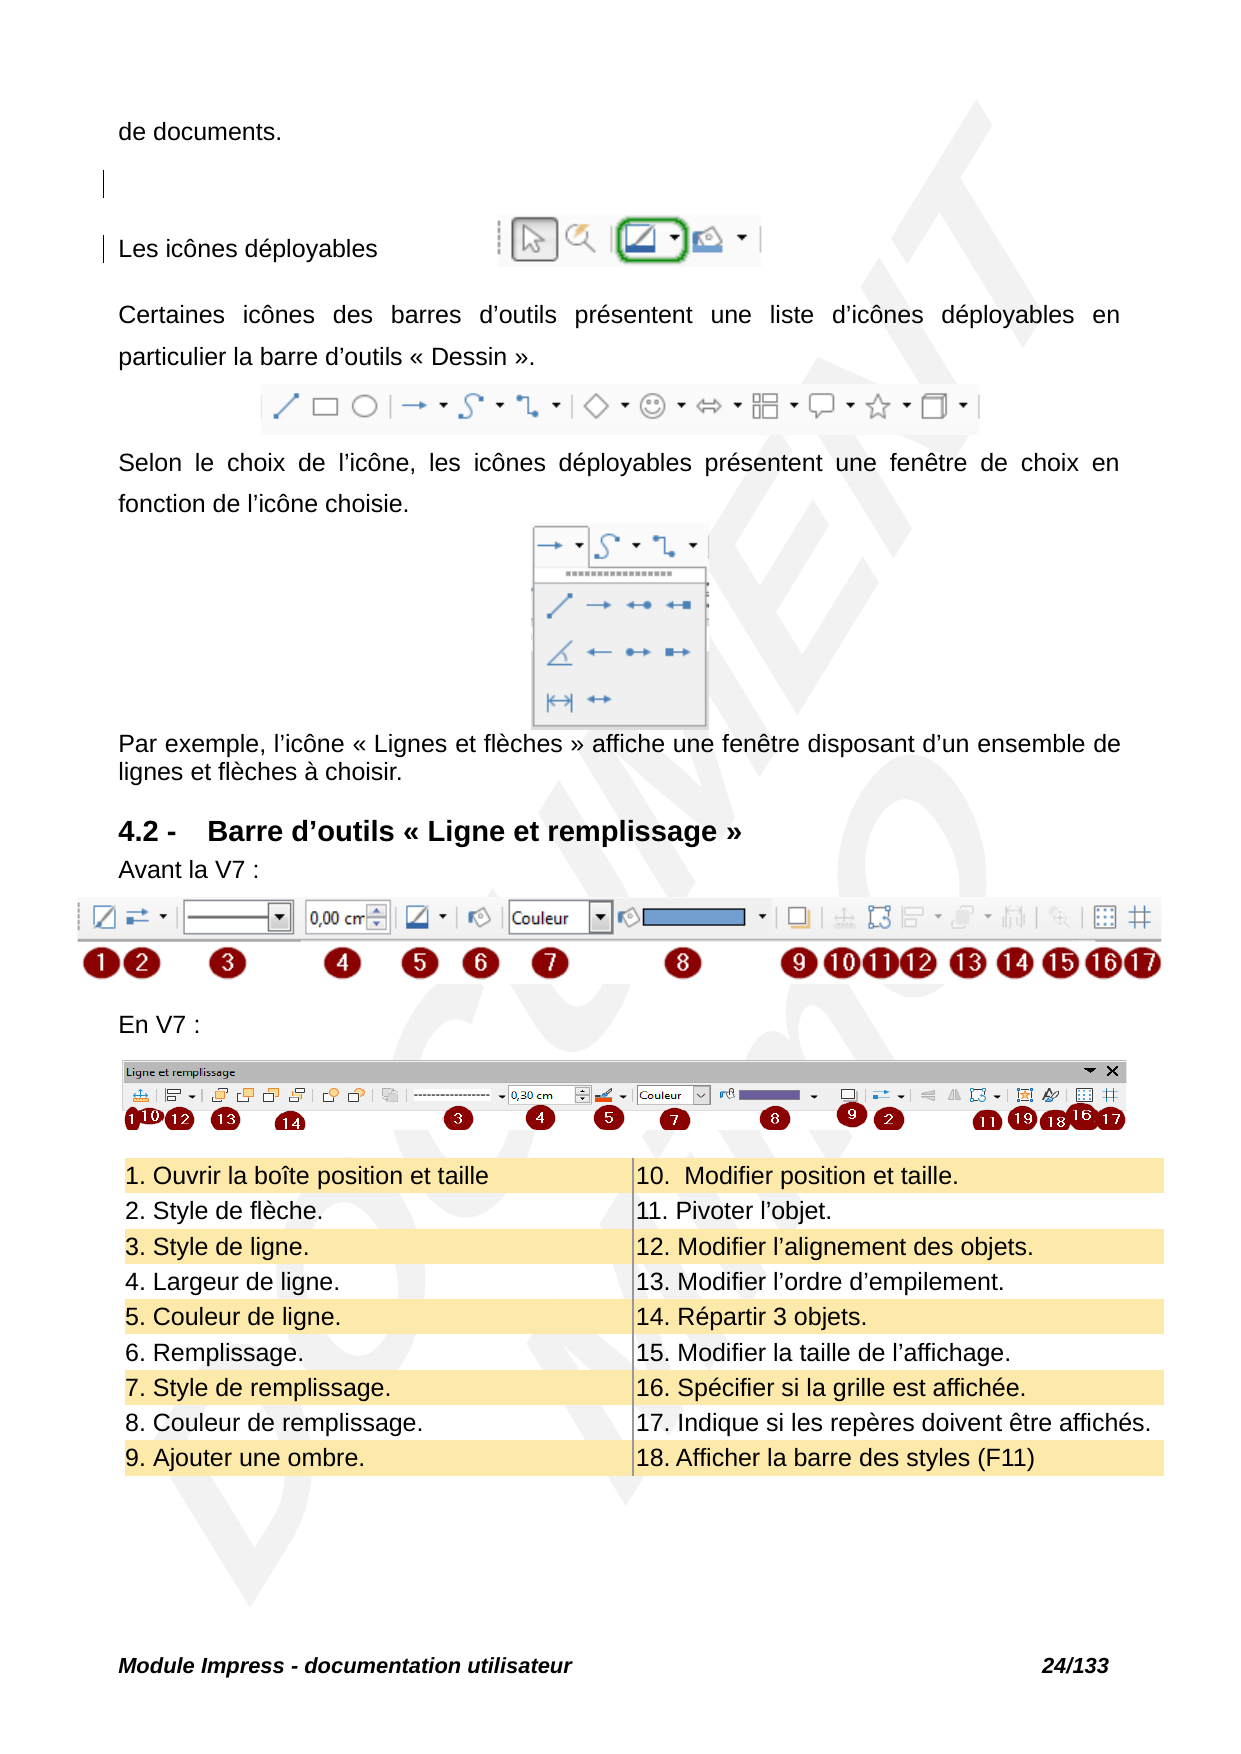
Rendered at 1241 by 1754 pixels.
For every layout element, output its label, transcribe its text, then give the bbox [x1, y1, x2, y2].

text Par exemple, l’icône « Lignes et flèches » affiche une fenêtre disposant d’un ensemble de lignes et flèches à choisir. [118, 532, 1122, 785]
text Selon le choix de l’icône, les icônes déployables présentent une fenêtre de choix en fonction de l’icône choisie. [118, 408, 1122, 518]
table_cell 14. Répartir 3 objets. [634, 1299, 1164, 1334]
table_cell 4. Largeur de ligne. [125, 1264, 632, 1299]
table_cell 18. Afficher la barre des styles (F11) [634, 1440, 1164, 1476]
table_cell 5. Couleur de ligne. [125, 1299, 632, 1334]
text de documents. [118, 118, 1122, 146]
table_header 1. Ouvrir la boîte position et taille [125, 1158, 632, 1193]
table_cell 16. Spécifier si la grille est affichée. [634, 1370, 1164, 1405]
text Certaines icônes des barres d’outils présentent une liste d’icônes déployables en particulier la barre d’outils « Dessin ». [118, 301, 1122, 370]
text En V7 : [118, 1011, 1122, 1039]
table_header 10. Modifier position et taille. [634, 1158, 1164, 1193]
picture [531, 523, 710, 730]
text Avant la V7 : [118, 856, 1122, 883]
table_cell 2. Style de flèche. [125, 1193, 632, 1228]
table_cell 6. Remplissage. [125, 1335, 632, 1370]
table_cell 8. Couleur de remplissage. [125, 1405, 632, 1440]
table_cell 11. Pivoter l’objet. [634, 1193, 1164, 1228]
picture [497, 214, 762, 267]
picture [122, 1060, 1127, 1130]
table_cell 17. Indique si les repères doivent être affichés. [634, 1405, 1164, 1440]
table_cell 3. Style de ligne. [125, 1229, 632, 1264]
table_cell 9. Ajouter une ombre. [125, 1440, 632, 1476]
subtitle Barre d’outils « Ligne et remplissage » [118, 815, 1122, 847]
text Les icônes déployables [118, 169, 1122, 263]
table_cell 7. Style de remplissage. [125, 1370, 632, 1405]
table_cell 13. Modifier l’ordre d’empilement. [634, 1264, 1164, 1299]
table_cell 12. Modifier l’alignement des objets. [634, 1229, 1164, 1264]
picture [77, 897, 1162, 984]
table_cell 15. Modifier la taille de l’affichage. [634, 1335, 1164, 1370]
picture [260, 384, 980, 435]
